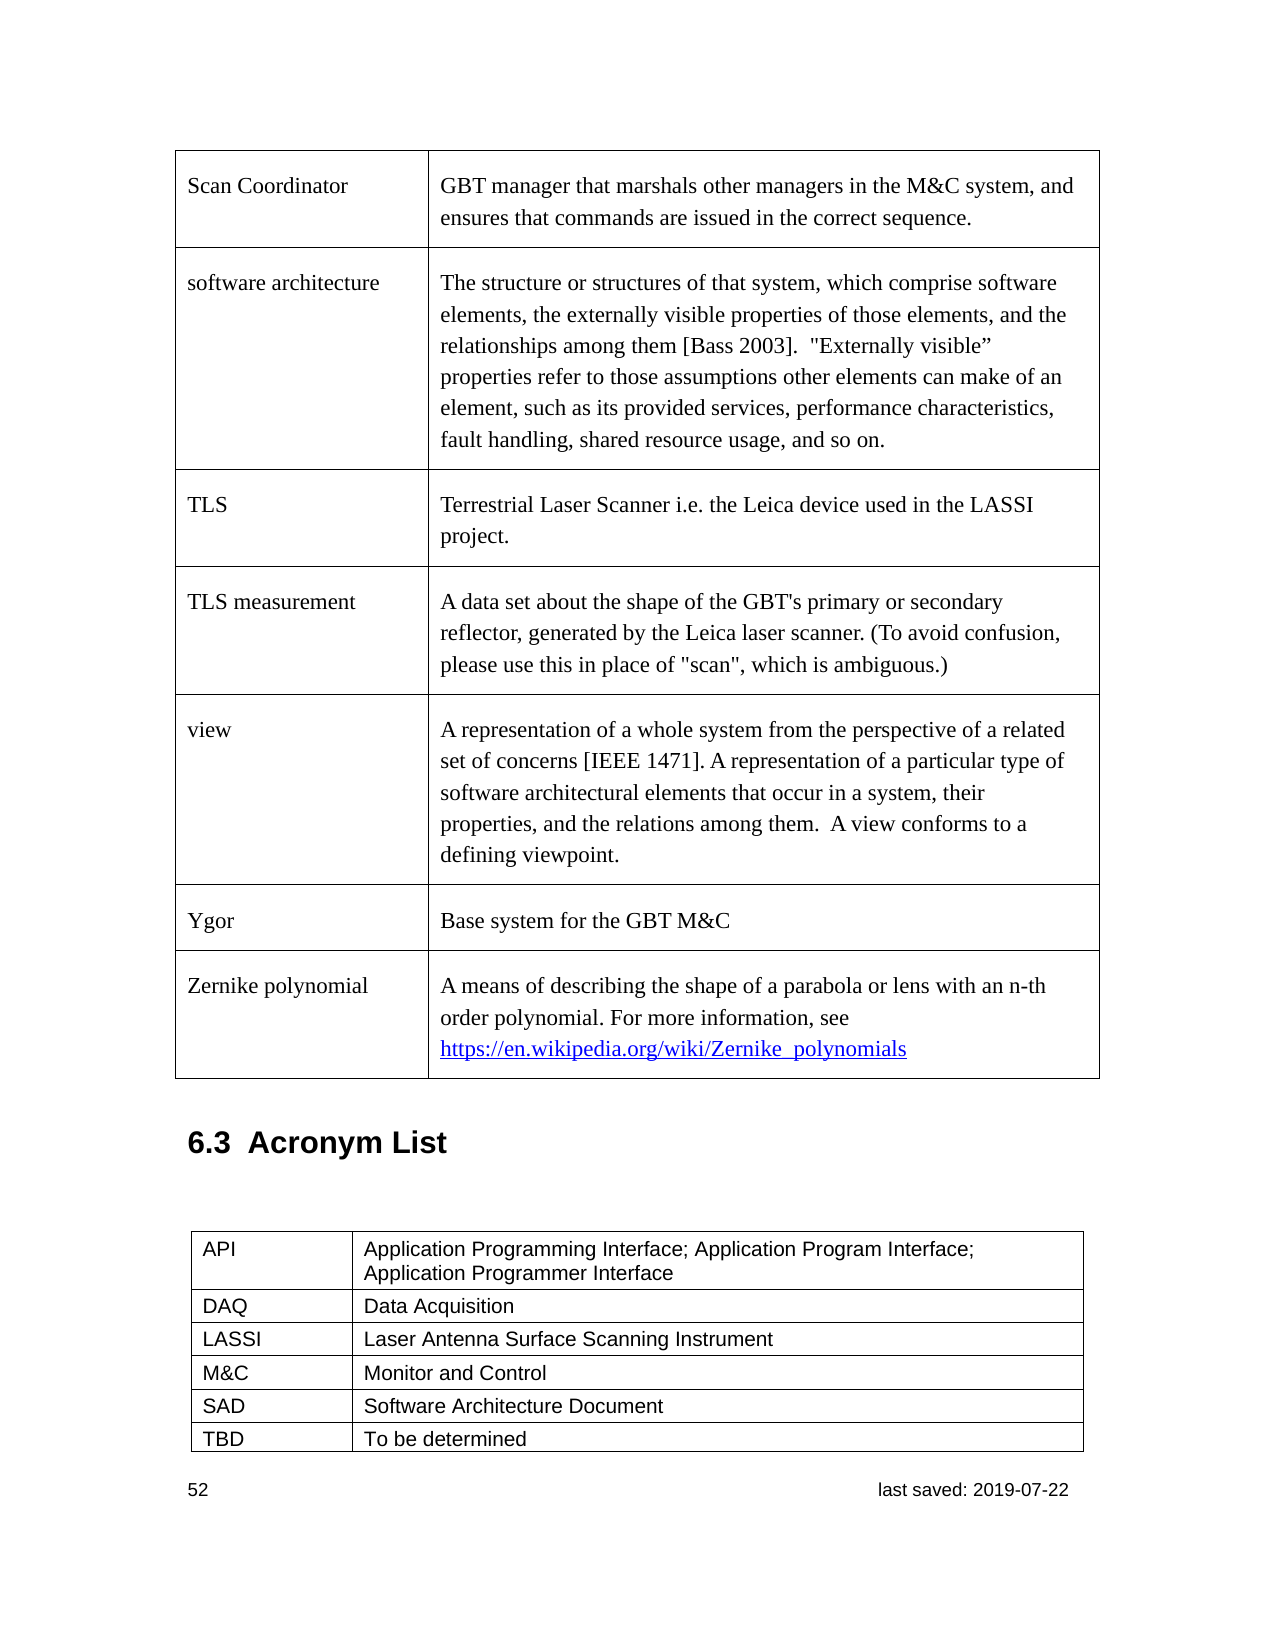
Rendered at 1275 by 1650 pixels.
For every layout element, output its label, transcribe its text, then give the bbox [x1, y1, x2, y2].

table_cell The structure or structures of that system, which comprise software elements, the externally visible properties of those elements, and the relationships among them [Bass 2003]. "Externally visible” properties refer to those assumptions other elements can make of an element, such as its provided services, performance characteristics, fault handling, shared resource usage, and so on. [429, 248, 1099, 469]
table_cell Base system for the GBT M&C [429, 885, 1099, 950]
table_cell Zernike polynomial [176, 951, 428, 1078]
table_cell GBT manager that marshals other managers in the M&C system, and ensures that commands are issued in the correct sequence. [429, 151, 1099, 247]
table_cell SAD [192, 1390, 352, 1422]
table_cell Software Architecture Document [353, 1390, 1083, 1422]
table_cell Data Acquisition [353, 1290, 1083, 1322]
table_cell A data set about the shape of the GBT's primary or secondary reflector, generated by the Leica laser scanner. (To avoid confusion, please use this in place of "scan", which is ambiguous.) [429, 567, 1099, 694]
table_cell Ygor [176, 885, 428, 950]
table_cell To be determined [353, 1423, 1083, 1451]
table_cell M&C [192, 1356, 352, 1388]
table_cell Terrestrial Laser Scanner i.e. the Leica device used in the LASSI project. [429, 470, 1099, 566]
table_cell DAQ [192, 1290, 352, 1322]
table_cell Monitor and Control [353, 1356, 1083, 1388]
table_header API [192, 1232, 352, 1288]
subtitle Acronym List [187, 1121, 1087, 1160]
table_cell A means of describing the shape of a parabola or lens with an n-th order polynomial. For more information, see https://en.wikipedia.org/wiki/Zernike_polynomials [429, 951, 1099, 1078]
table_cell software architecture [176, 248, 428, 469]
table_header Application Programming Interface; Application Program Interface; Application Programmer Interface [353, 1232, 1083, 1288]
table_cell A representation of a whole system from the perspective of a related set of concerns [IEEE 1471]. A representation of a particular type of software architectural elements that occur in a system, their properties, and the relations among them. A view conforms to a defining viewpoint. [429, 695, 1099, 884]
table_cell TLS [176, 470, 428, 566]
table_cell Scan Coordinator [176, 151, 428, 247]
table_cell LASSI [192, 1323, 352, 1355]
table_cell TBD [192, 1423, 352, 1451]
table_cell view [176, 695, 428, 884]
table_cell Laser Antenna Surface Scanning Instrument [353, 1323, 1083, 1355]
table_cell TLS measurement [176, 567, 428, 694]
